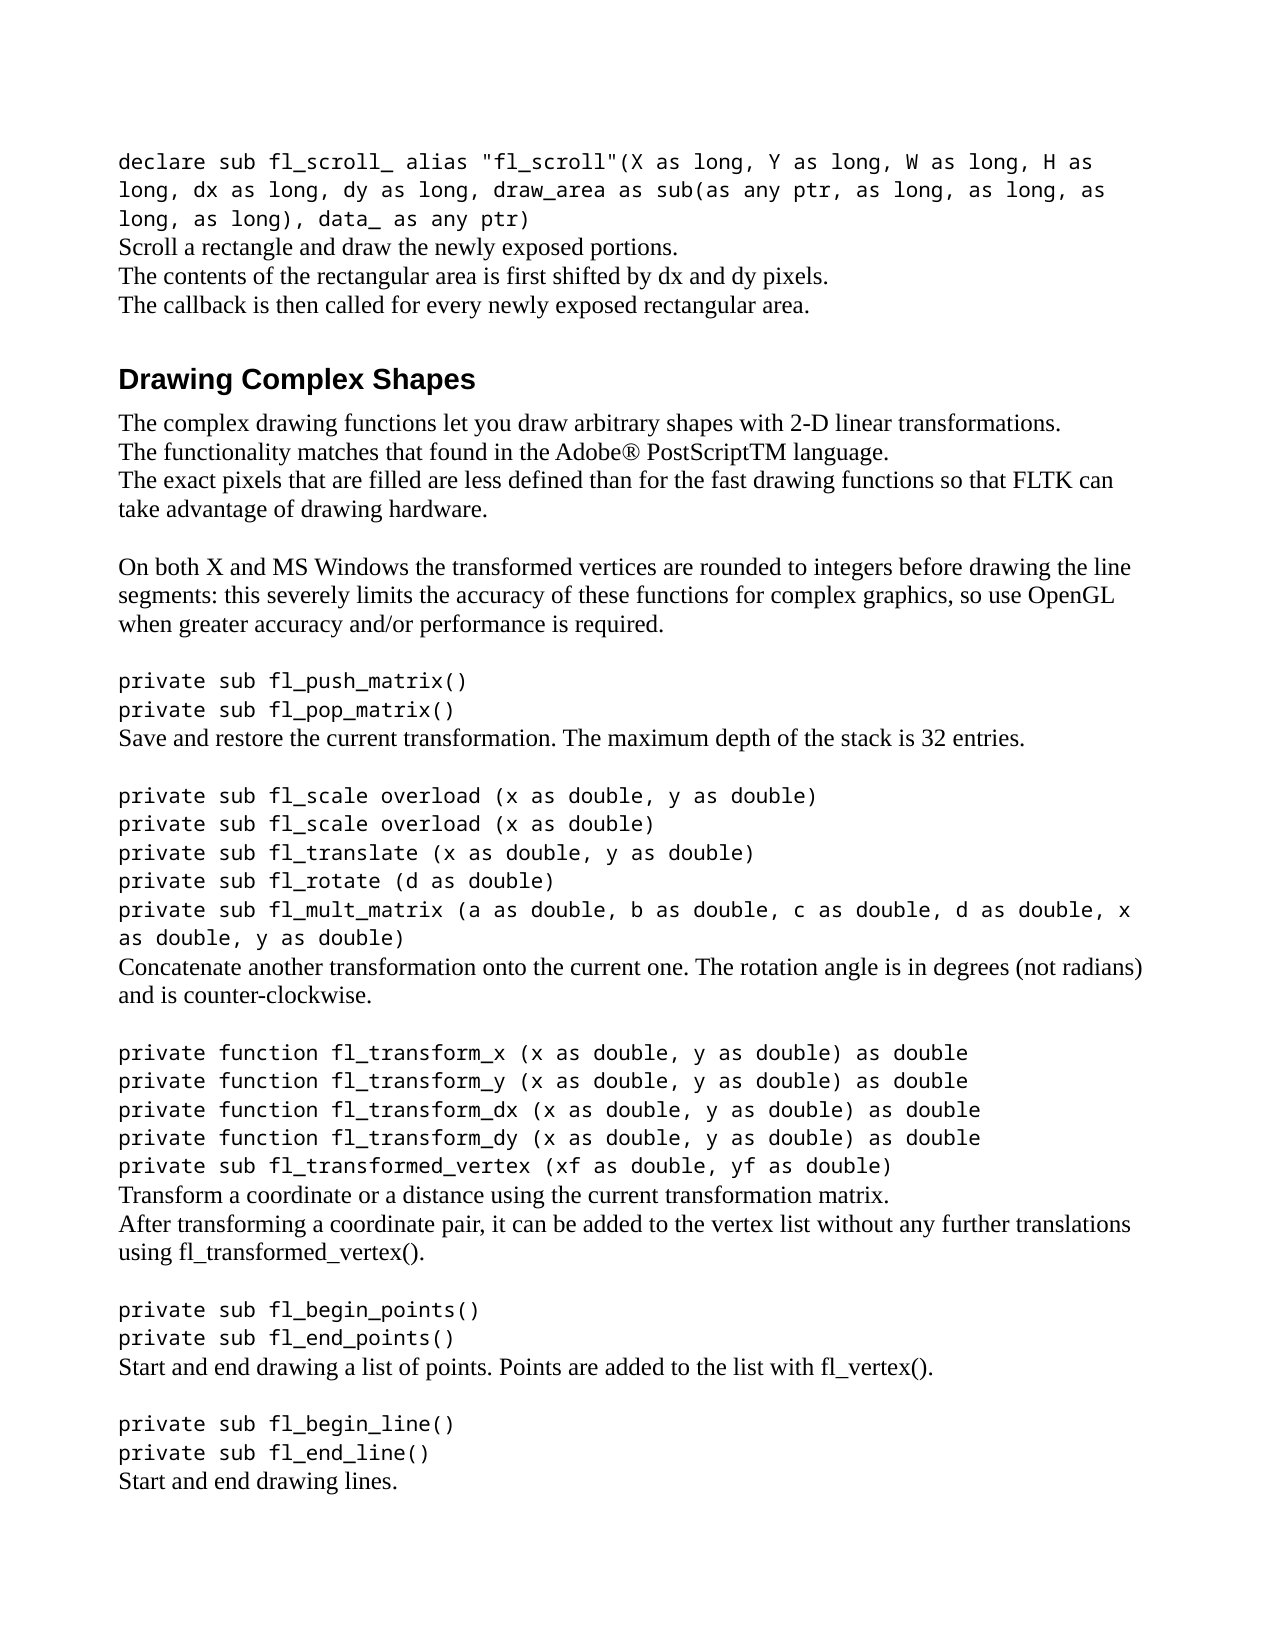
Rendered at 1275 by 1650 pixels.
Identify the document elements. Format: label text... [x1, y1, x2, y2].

text private sub fl_pop_matrix() [118, 695, 1157, 723]
text On both X and MS Windows the transformed vertices are rounded to integers before drawing the line segments: this severely limits the accuracy of these functions for complex graphics, so use OpenGL when greater accuracy and/or performance is required. [118, 552, 1157, 638]
text private sub fl_scale overload (x as double, y as double) [118, 781, 1157, 809]
subtitle Drawing Complex Shapes [118, 362, 1157, 395]
text private function fl_transform_dy (x as double, y as double) as double [118, 1123, 1157, 1152]
text The exact pixels that are filled are less defined than for the fast drawing functions so that FLTK can take advantage of drawing hardware. [118, 465, 1157, 523]
text The callback is then called for every newly exposed rectangular area. [118, 290, 1157, 318]
text private sub fl_rotate (d as double) [118, 866, 1157, 895]
text Transform a coordinate or a distance using the current transformation matrix. [118, 1180, 1157, 1209]
text private function fl_transform_x (x as double, y as double) as double [118, 1038, 1157, 1066]
text Start and end drawing a list of points. Points are added to the list with fl_vertex(). [118, 1352, 1157, 1381]
text Save and restore the current transformation. The maximum depth of the stack is 32 entries. [118, 723, 1157, 752]
text private sub fl_begin_points() [118, 1295, 1157, 1323]
text The complex drawing functions let you draw arbitrary shapes with 2-D linear transformations. [118, 408, 1157, 437]
text Concatenate another transformation onto the current one. The rotation angle is in degrees (not radians) and is counter-clockwise. [118, 952, 1157, 1009]
text The functionality matches that found in the Adobe® PostScriptTM language. [118, 437, 1157, 465]
text private function fl_transform_dx (x as double, y as double) as double [118, 1095, 1157, 1123]
text private sub fl_push_matrix() [118, 667, 1157, 695]
text private sub fl_begin_line() [118, 1409, 1157, 1438]
text private sub fl_scale overload (x as double) [118, 809, 1157, 838]
text private sub fl_transformed_vertex (xf as double, yf as double) [118, 1152, 1157, 1180]
text declare sub fl_scroll_ alias "fl_scroll"(X as long, Y as long, W as long, H as long, dx as long, dy as long, draw_area as sub(as any ptr, as long, as long, as long, as long), data_ as any ptr) [118, 147, 1157, 232]
text private function fl_transform_y (x as double, y as double) as double [118, 1066, 1157, 1095]
text private sub fl_translate (x as double, y as double) [118, 838, 1157, 866]
text private sub fl_mult_matrix (a as double, b as double, c as double, d as double, x as double, y as double) [118, 895, 1157, 952]
text The contents of the rectangular area is first shifted by dx and dy pixels. [118, 261, 1157, 290]
text Scroll a rectangle and draw the newly exposed portions. [118, 232, 1157, 261]
text Start and end drawing lines. [118, 1466, 1157, 1495]
text private sub fl_end_points() [118, 1323, 1157, 1352]
text After transforming a coordinate pair, it can be added to the vertex list without any further translations using fl_transformed_vertex(). [118, 1209, 1157, 1266]
text private sub fl_end_line() [118, 1438, 1157, 1466]
